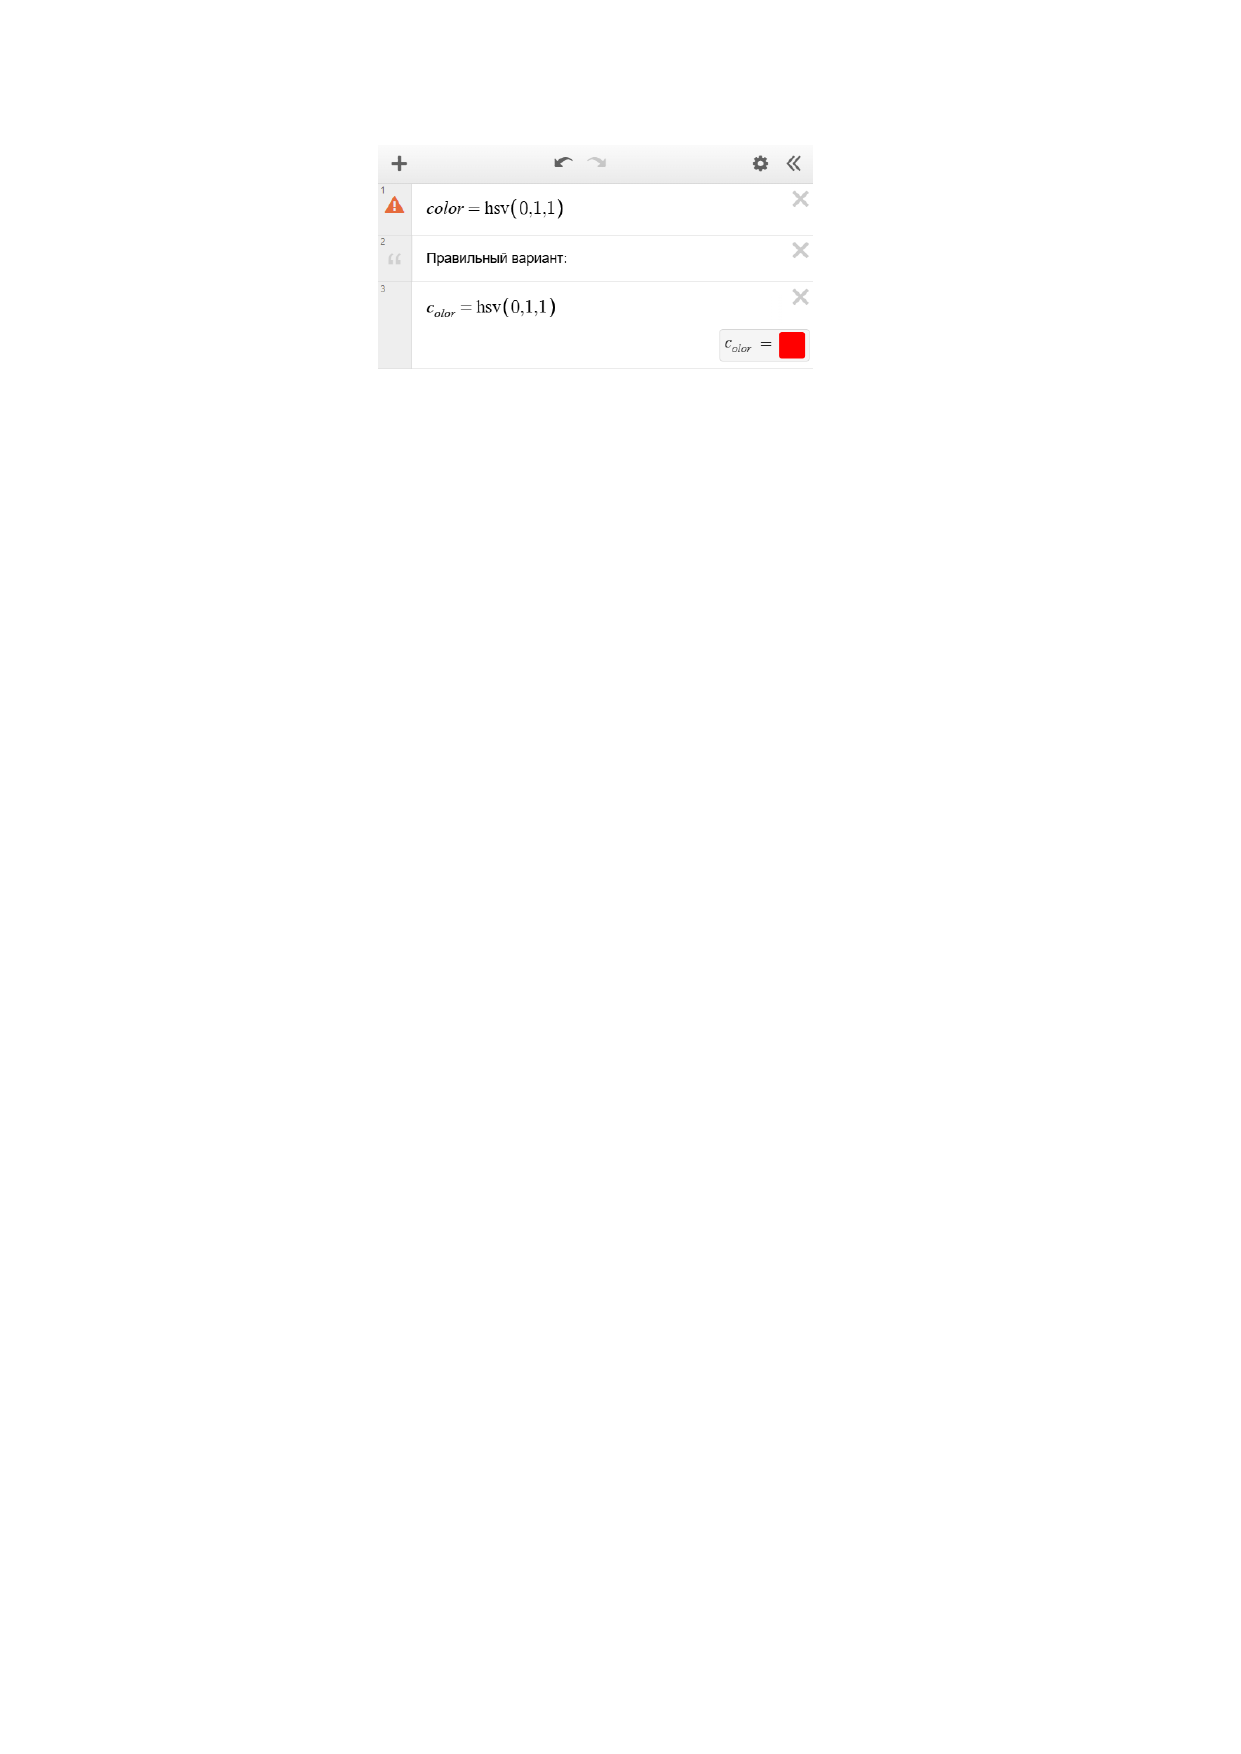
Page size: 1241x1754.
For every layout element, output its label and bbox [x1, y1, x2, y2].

picture [388, 145, 801, 369]
